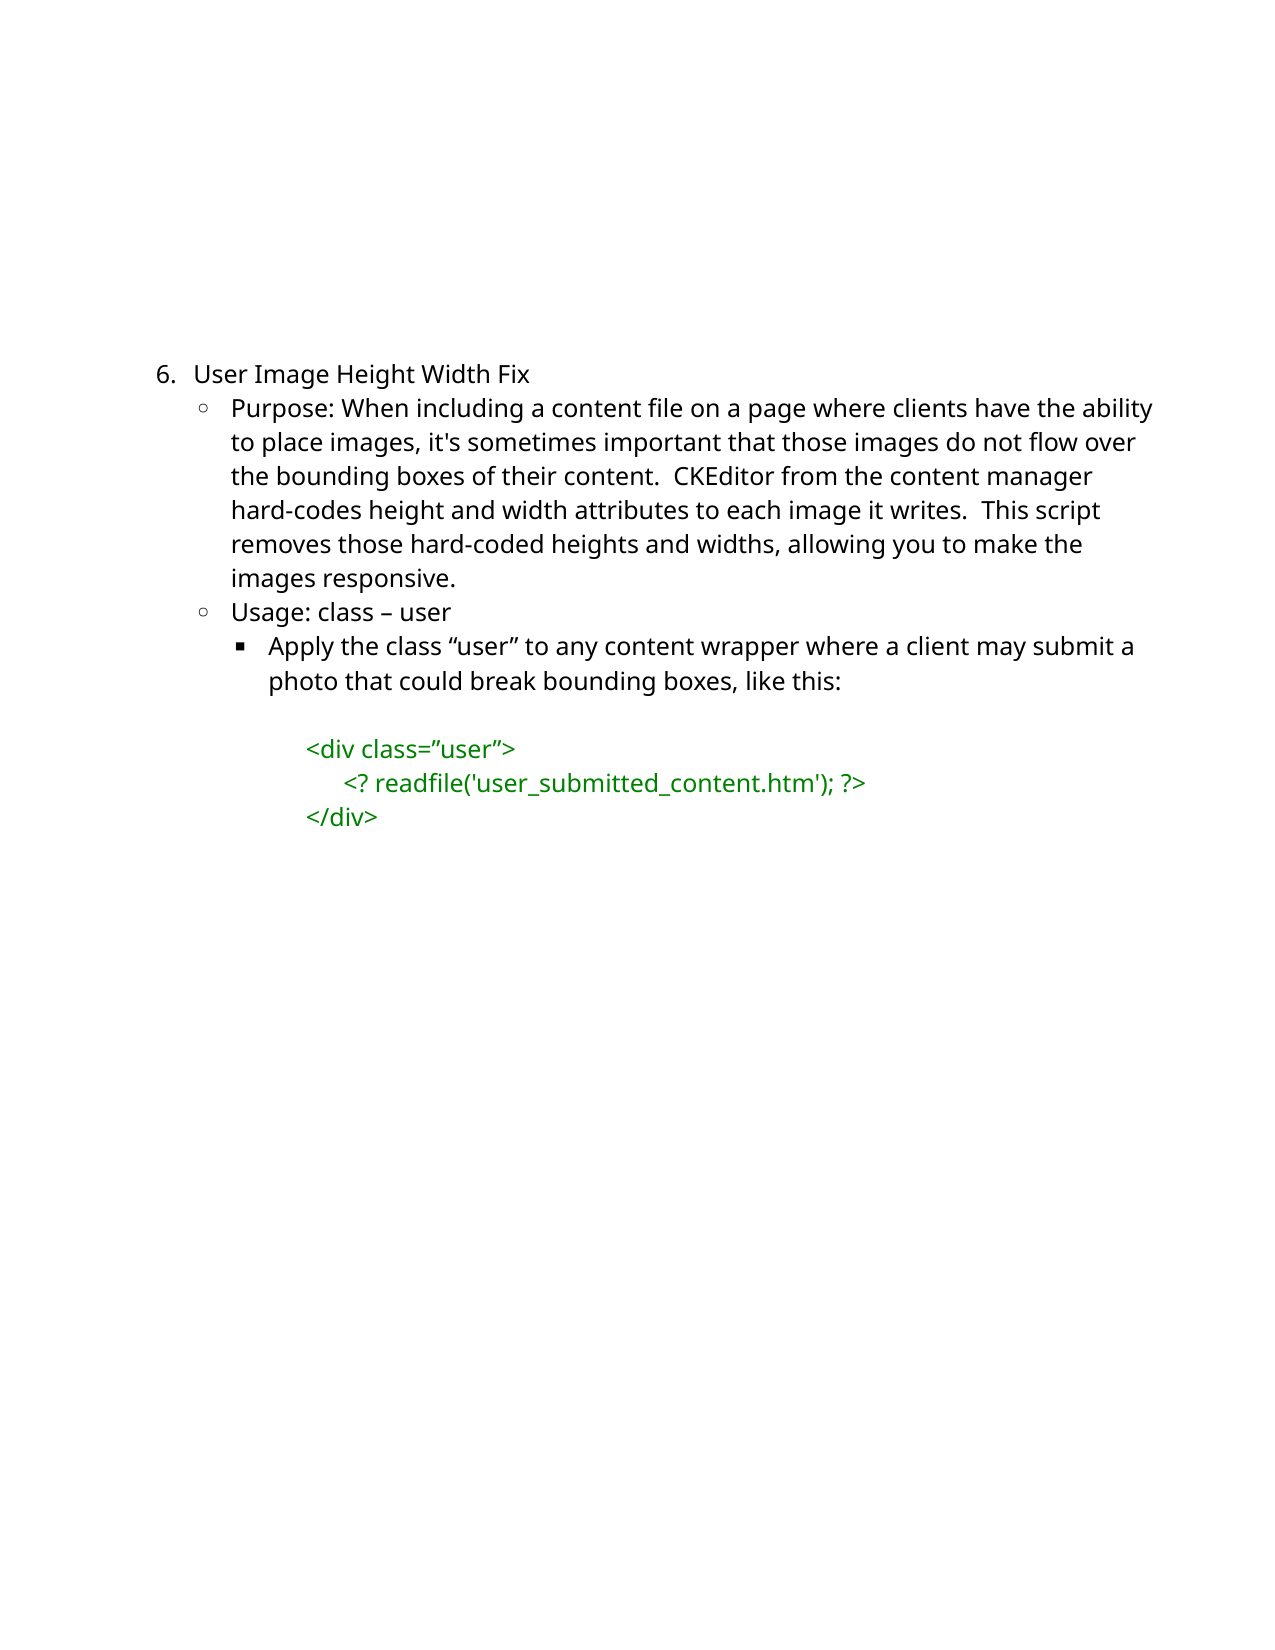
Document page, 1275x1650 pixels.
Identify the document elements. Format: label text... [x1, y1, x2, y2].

list <? readfile('user_submitted_content.htm'); ?> [306, 765, 1157, 799]
list Purpose: When including a content file on a page where clients have the ability to place images, it's sometimes important that those images do not flow over the bounding boxes of their content. CKEditor from the content manager hard-codes height and width attributes to each image it writes. This script removes those hard-coded heights and widths, allowing you to make the images responsive. [193, 391, 1157, 595]
list User Image Height Width Fix [156, 357, 1157, 391]
list Apply the class “user” to any content wrapper where a client may submit a photo that could break bounding boxes, like this: [231, 629, 1157, 697]
list Usage: class – user [193, 595, 1157, 629]
list </div> [268, 799, 1157, 833]
list <div class=”user”> [268, 731, 1157, 765]
